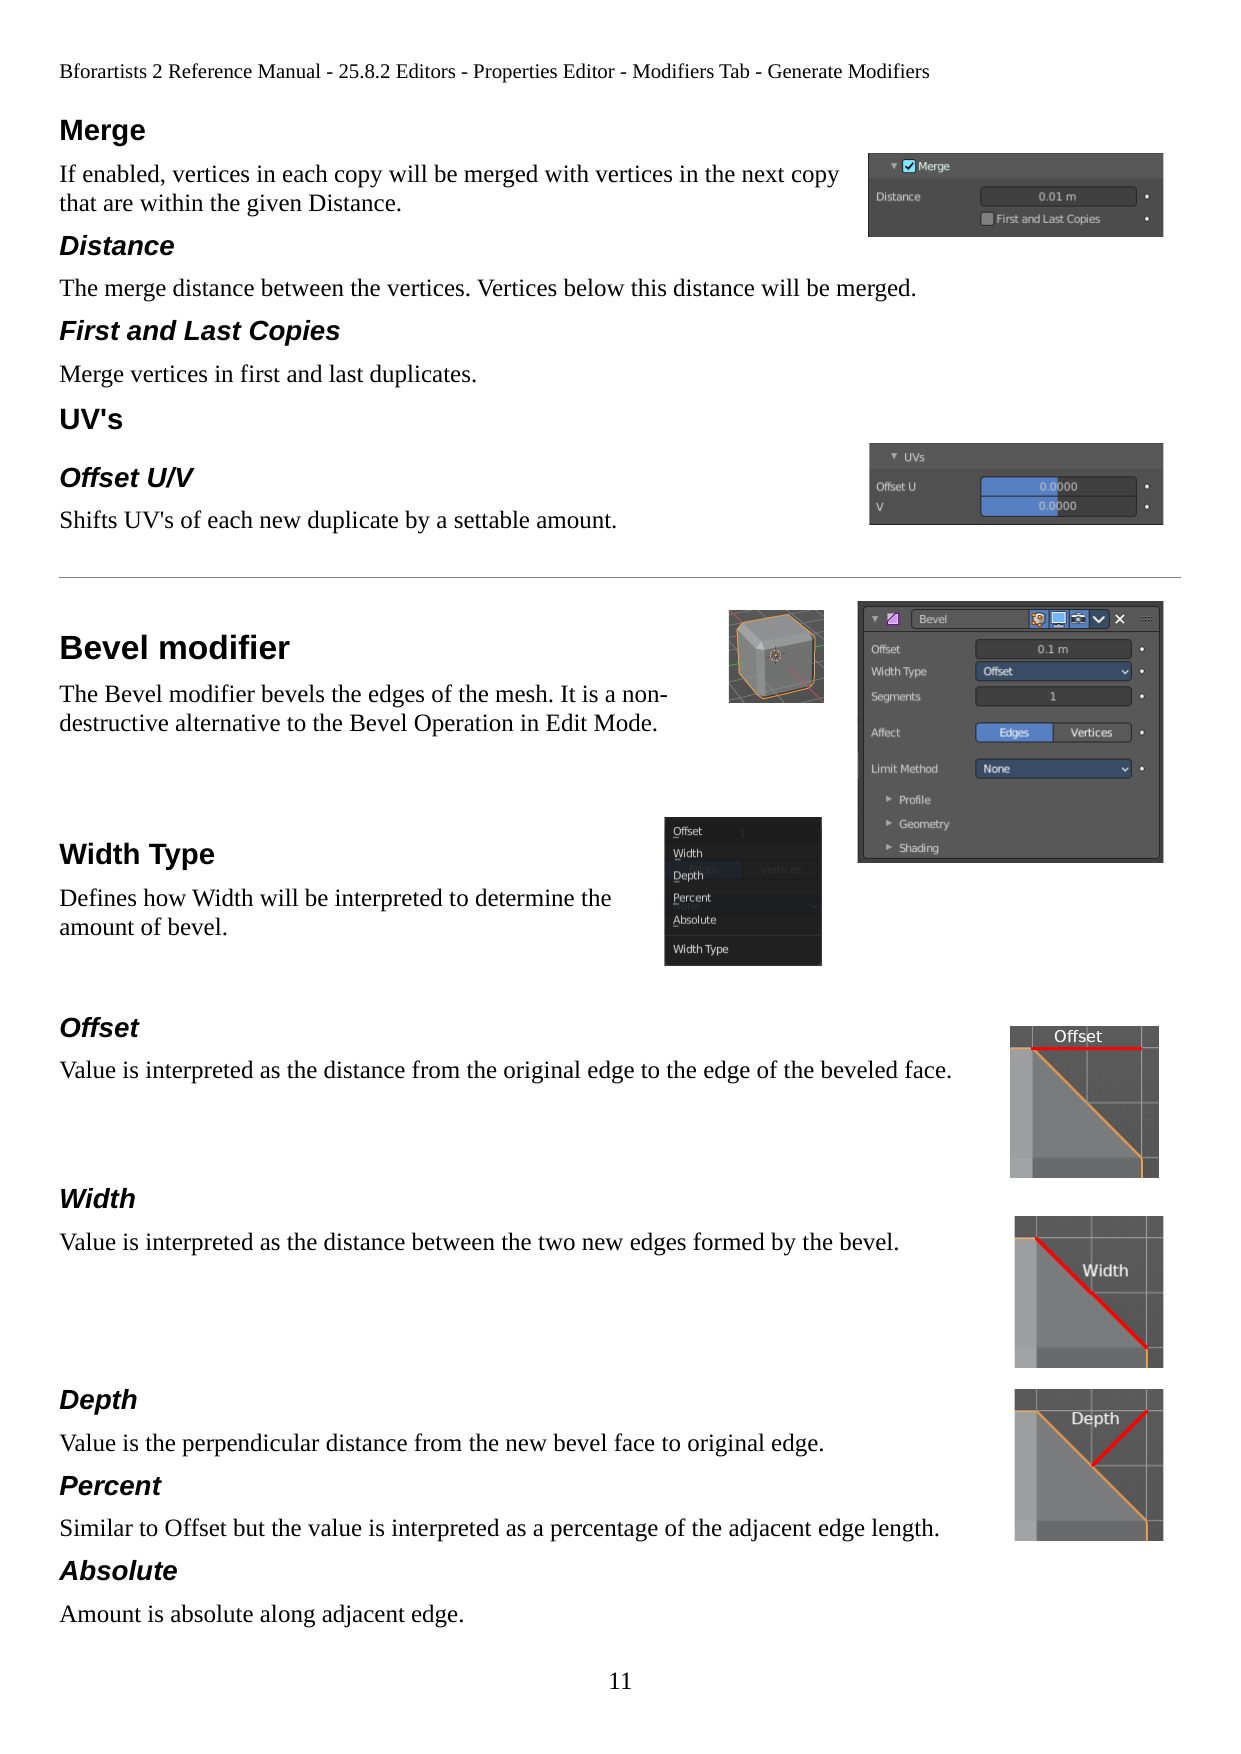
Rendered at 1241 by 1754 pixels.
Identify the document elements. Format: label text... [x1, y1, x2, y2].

subtitle Offset [59, 1011, 1181, 1043]
picture [728, 610, 824, 703]
picture [869, 443, 1164, 525]
text Value is interpreted as the distance between the two new edges formed by the bevel. [59, 1227, 1014, 1256]
subtitle Percent [59, 1469, 1014, 1501]
picture [1014, 1389, 1164, 1541]
subtitle [822, 837, 1181, 871]
subtitle Width [59, 1183, 1181, 1215]
text Value is interpreted as the distance from the original edge to the edge of the beveled face. [59, 1055, 1010, 1084]
text [822, 883, 1181, 941]
text Value is the perpendicular distance from the new bevel face to original edge. [59, 1428, 1014, 1457]
text Similar to Offset but the value is interpreted as a percentage of the adjacent edge length. [59, 1513, 1181, 1542]
picture [857, 601, 1164, 863]
text Amount is absolute along adjacent edge. [59, 1599, 1181, 1628]
text Defines how Width will be interpreted to determine the amount of bevel. [59, 883, 664, 941]
subtitle UV's [59, 402, 1181, 436]
subtitle [824, 628, 857, 666]
subtitle Merge [59, 113, 1181, 146]
picture [1010, 1026, 1159, 1178]
subtitle [1164, 1469, 1181, 1501]
subtitle Width Type [59, 837, 664, 871]
subtitle Offset U/V [59, 461, 869, 493]
subtitle First and Last Copies [59, 314, 1181, 346]
subtitle Depth [59, 1383, 1181, 1415]
subtitle Distance [59, 229, 1181, 261]
text Shifts UV's of each new duplicate by a settable amount. [59, 505, 1181, 534]
subtitle [1164, 628, 1181, 666]
subtitle [1164, 461, 1181, 493]
picture [664, 817, 822, 966]
picture [1014, 1216, 1164, 1368]
picture [868, 153, 1164, 237]
text Merge vertices in first and last duplicates. [59, 359, 1181, 388]
subtitle Absolute [59, 1555, 1181, 1587]
text The Bevel modifier bevels the edges of the mesh. It is a non-destructive alternative to the Bevel Operation in Edit Mode. [59, 679, 857, 736]
text If enabled, vertices in each copy will be merged with vertices in the next copy that are within the given Distance. [59, 159, 868, 216]
subtitle Bevel modifier [59, 628, 728, 666]
text The merge distance between the vertices. Vertices below this distance will be merged. [59, 273, 1181, 302]
